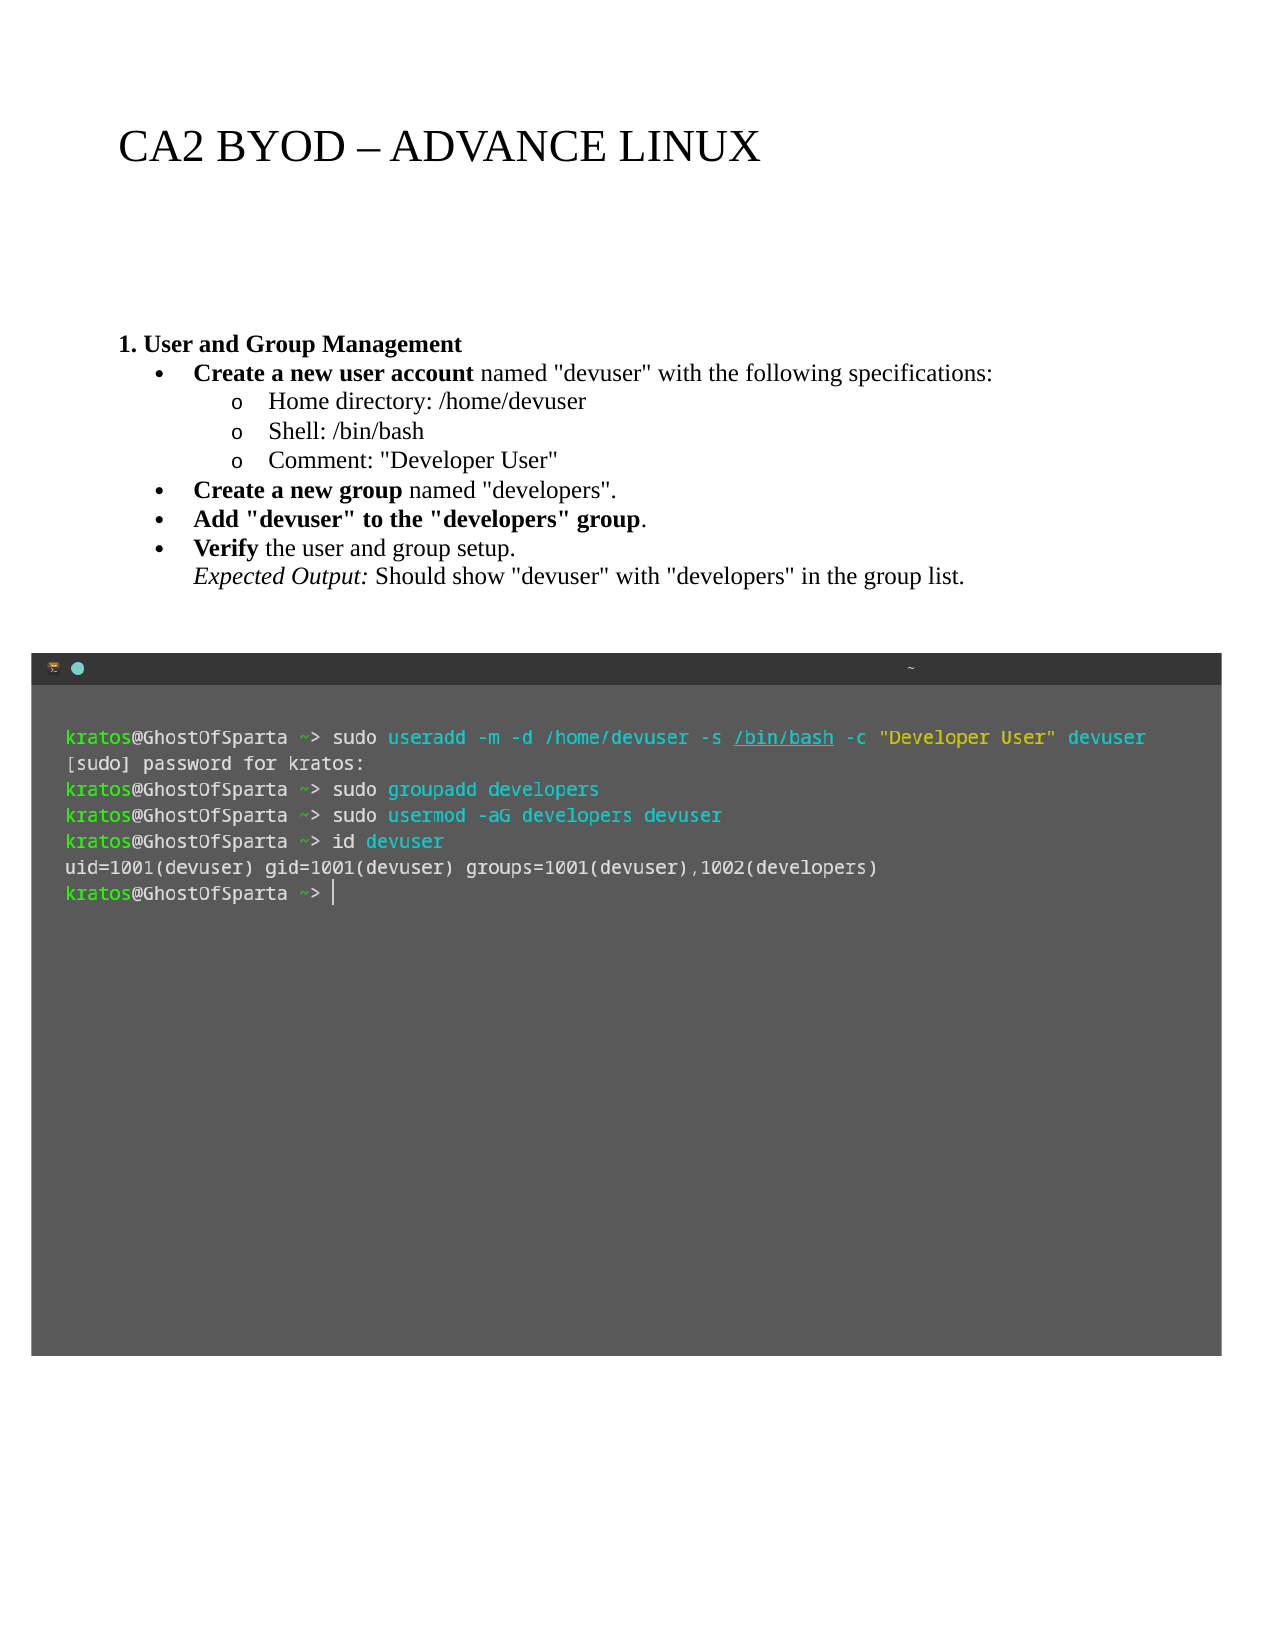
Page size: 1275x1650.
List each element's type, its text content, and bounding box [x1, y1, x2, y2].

list Shell: /bin/bash [231, 416, 1157, 446]
text 1. User and Group Management [118, 329, 1157, 358]
list Add "devuser" to the "developers" group. [156, 504, 1157, 533]
list Create a new user account named "devuser" with the following specifications: [156, 358, 1157, 386]
list Create a new group named "developers". [156, 475, 1157, 504]
list Home directory: /home/devuser [231, 386, 1157, 416]
list Comment: "Developer User" [231, 446, 1157, 475]
text CA2 BYOD – ADVANCE LINUX [118, 118, 1157, 171]
list Verify the user and group setup. Expected Output: Should show "devuser" with "developers" in the group list. [156, 533, 1157, 590]
